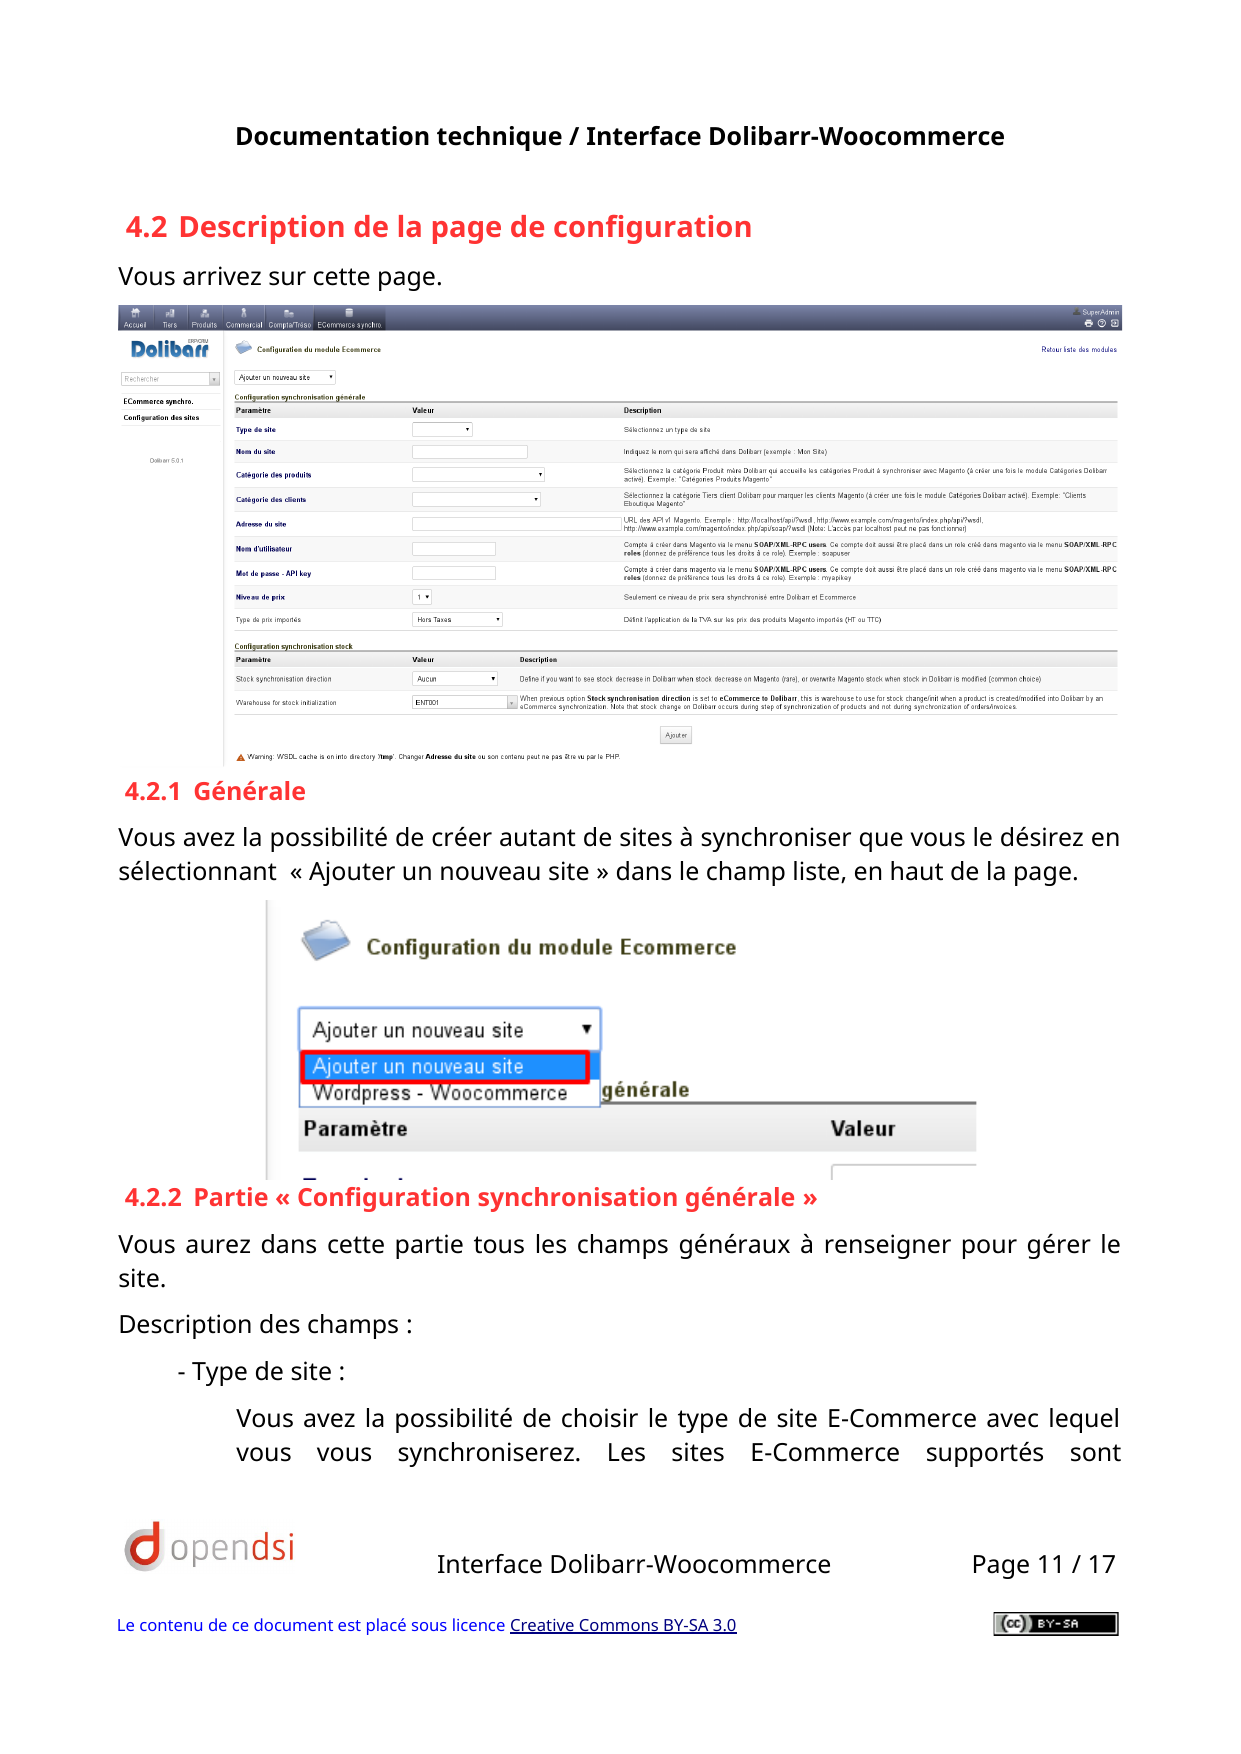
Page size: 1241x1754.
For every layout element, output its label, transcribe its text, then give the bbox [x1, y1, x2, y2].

subtitle Générale [118, 774, 1122, 807]
subtitle Description de la page de configuration [118, 207, 1122, 246]
picture [993, 1612, 1119, 1636]
picture [263, 900, 977, 1180]
text Description des champs : [118, 1307, 1122, 1341]
subtitle Partie « Configuration synchronisation générale » [118, 925, 1122, 1214]
picture [118, 305, 1123, 774]
text Vous avez la possibilité de choisir le type de site E-Commerce avec lequel vous vous synchroniserez. Les sites E-Commerce supportés sont [236, 1400, 1122, 1468]
text Vous arrivez sur cette page. [118, 259, 1122, 293]
text Vous aurez dans cette partie tous les champs généraux à renseigner pour gérer le site. [118, 1227, 1122, 1295]
picture [123, 1519, 296, 1574]
text - Type de site : [177, 1354, 1122, 1388]
text Vous avez la possibilité de créer autant de sites à synchroniser que vous le désirez en sélectionnant « Ajouter un nouveau site » dans le champ liste, en haut de la page. [118, 820, 1122, 888]
